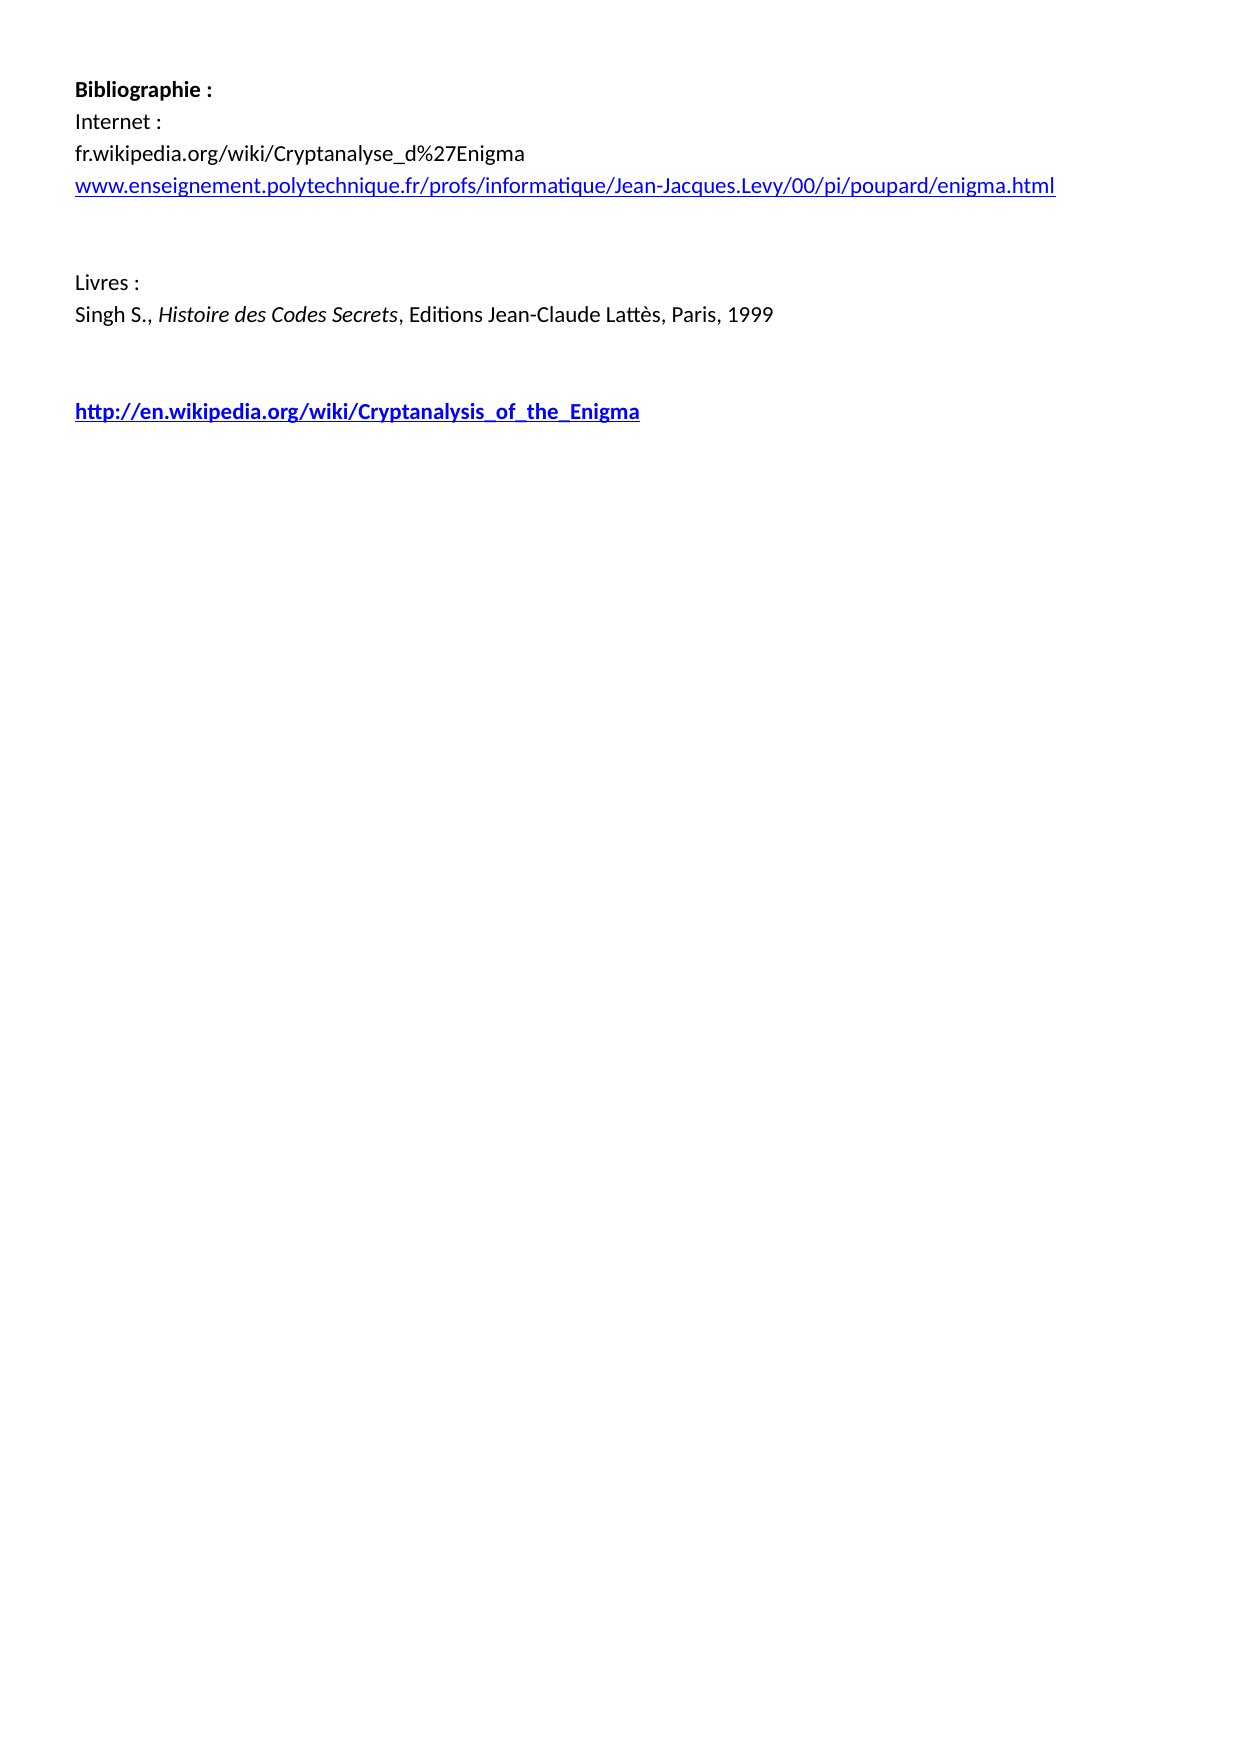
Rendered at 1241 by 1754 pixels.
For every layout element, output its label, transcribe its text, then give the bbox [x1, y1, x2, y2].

text Livres : [75, 268, 1165, 296]
text http://en.wikipedia.org/wiki/Cryptanalysis_of_the_Enigma [75, 397, 1165, 425]
text Bibliographie : [75, 75, 1165, 103]
text www.enseignement.polytechnique.fr/profs/informatique/Jean-Jacques.Levy/00/pi/poupard/enigma.html [75, 172, 1165, 199]
text Internet : [75, 107, 1165, 135]
text Singh S., Histoire des Codes Secrets, Editions Jean-Claude Lattès, Paris, 1999 [75, 300, 1165, 328]
text fr.wikipedia.org/wiki/Cryptanalyse_d%27Enigma [75, 139, 1165, 167]
